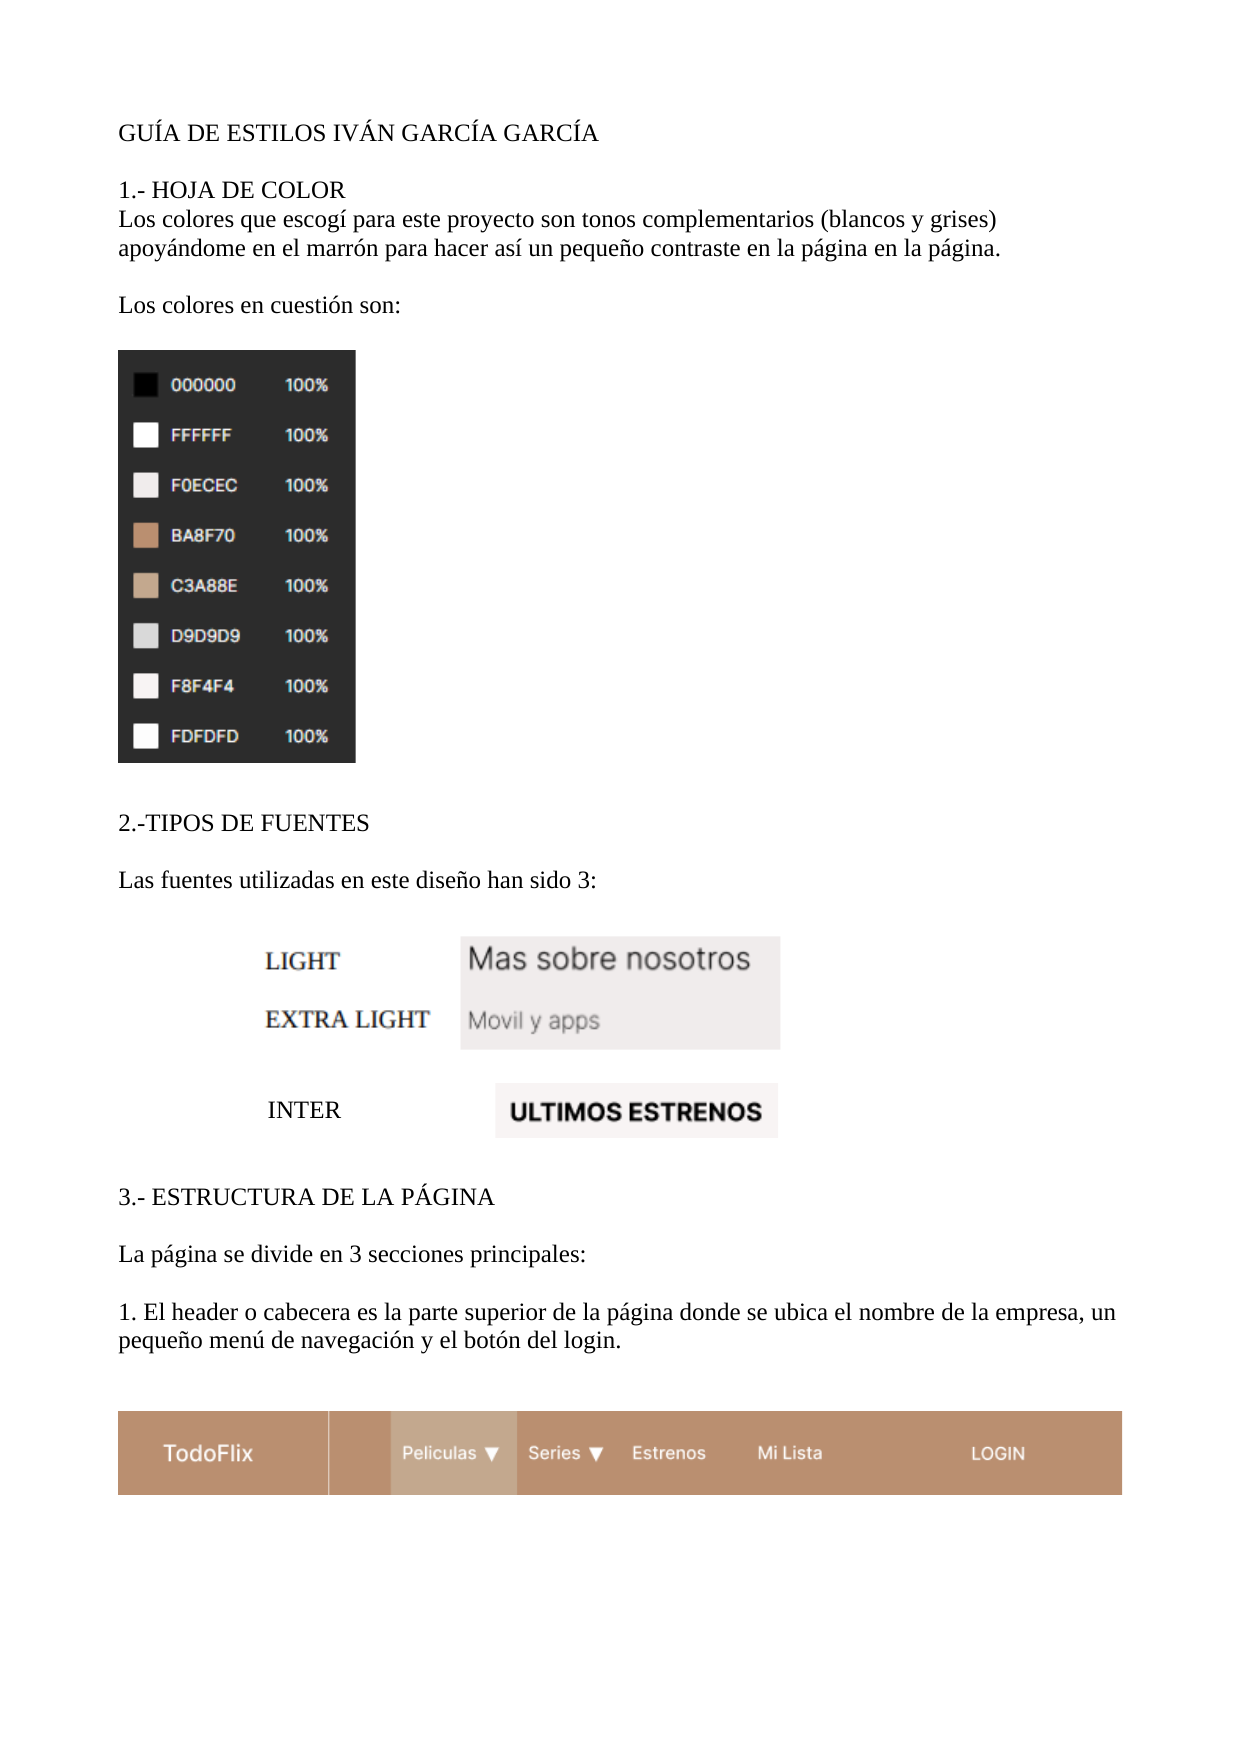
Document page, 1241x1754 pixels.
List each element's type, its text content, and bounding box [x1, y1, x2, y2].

text Los colores que escogí para este proyecto son tonos complementarios (blancos y grises) apoyándome en el marrón para hacer así un pequeño contraste en la página en la página. [118, 204, 1122, 262]
text Los colores en cuestión son: [118, 291, 1122, 319]
text 2.-TIPOS DE FUENTES [118, 808, 1122, 837]
text 1.- HOJA DE COLOR [118, 176, 1122, 204]
picture [118, 1411, 1123, 1495]
text GUÍA DE ESTILOS IVÁN GARCÍA GARCÍA [118, 118, 1122, 147]
picture [495, 1083, 779, 1138]
text La página se divide en 3 secciones principales: [118, 1239, 1122, 1268]
text 1. El header o cabecera es la parte superior de la página donde se ubica el nombre de la empresa, un pequeño menú de navegación y el botón del login. [118, 1297, 1122, 1354]
text Las fuentes utilizadas en este diseño han sido 3: [118, 866, 1122, 894]
picture [118, 350, 356, 763]
text [779, 1096, 1122, 1124]
picture [232, 924, 800, 1072]
text 3.- ESTRUCTURA DE LA PÁGINA [118, 1182, 1122, 1211]
text INTER [118, 1096, 495, 1124]
